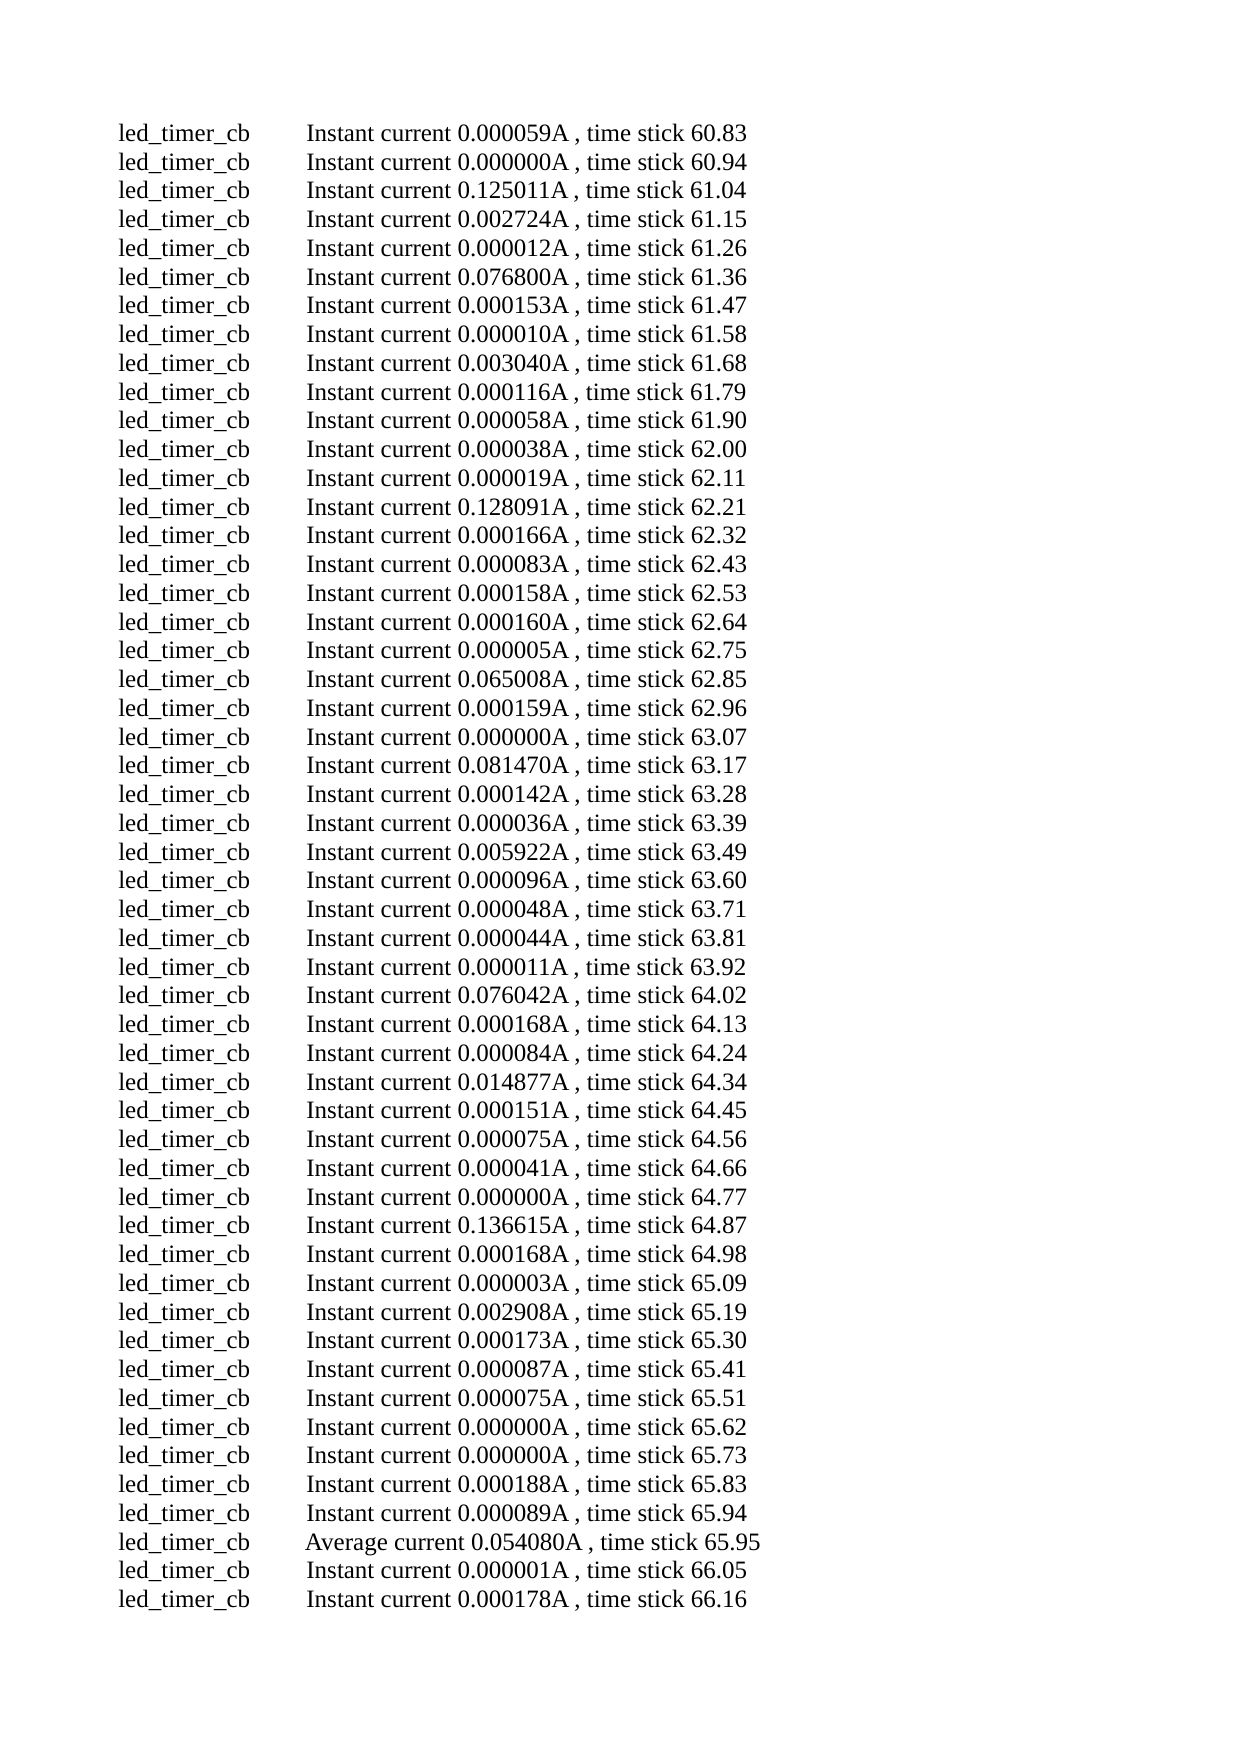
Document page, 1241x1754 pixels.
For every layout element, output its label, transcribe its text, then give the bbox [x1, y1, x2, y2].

text led_timer_cb Instant current 0.136615A , time stick 64.87 [118, 1211, 1122, 1239]
text led_timer_cb Instant current 0.000000A , time stick 65.62 [118, 1412, 1122, 1441]
text led_timer_cb Instant current 0.000011A , time stick 63.92 [118, 952, 1122, 981]
text led_timer_cb Average current 0.054080A , time stick 65.95 [118, 1527, 1122, 1556]
text led_timer_cb Instant current 0.000084A , time stick 64.24 [118, 1038, 1122, 1067]
text led_timer_cb Instant current 0.081470A , time stick 63.17 [118, 751, 1122, 779]
text led_timer_cb Instant current 0.000019A , time stick 62.11 [118, 463, 1122, 492]
text led_timer_cb Instant current 0.000089A , time stick 65.94 [118, 1498, 1122, 1527]
text led_timer_cb Instant current 0.000005A , time stick 62.75 [118, 636, 1122, 664]
text led_timer_cb Instant current 0.000000A , time stick 64.77 [118, 1182, 1122, 1211]
text led_timer_cb Instant current 0.000188A , time stick 65.83 [118, 1469, 1122, 1498]
text led_timer_cb Instant current 0.000041A , time stick 64.66 [118, 1153, 1122, 1182]
text led_timer_cb Instant current 0.065008A , time stick 62.85 [118, 664, 1122, 693]
text led_timer_cb Instant current 0.000000A , time stick 63.07 [118, 722, 1122, 751]
text led_timer_cb Instant current 0.000168A , time stick 64.98 [118, 1239, 1122, 1268]
text led_timer_cb Instant current 0.076800A , time stick 61.36 [118, 262, 1122, 291]
text led_timer_cb Instant current 0.000087A , time stick 65.41 [118, 1354, 1122, 1383]
text led_timer_cb Instant current 0.000000A , time stick 65.73 [118, 1441, 1122, 1469]
text led_timer_cb Instant current 0.000083A , time stick 62.43 [118, 549, 1122, 578]
text led_timer_cb Instant current 0.128091A , time stick 62.21 [118, 492, 1122, 521]
text led_timer_cb Instant current 0.000036A , time stick 63.39 [118, 808, 1122, 837]
text led_timer_cb Instant current 0.000003A , time stick 65.09 [118, 1268, 1122, 1297]
text led_timer_cb Instant current 0.000116A , time stick 61.79 [118, 377, 1122, 406]
text led_timer_cb Instant current 0.000059A , time stick 60.83 [118, 118, 1122, 147]
text led_timer_cb Instant current 0.000158A , time stick 62.53 [118, 578, 1122, 607]
text led_timer_cb Instant current 0.003040A , time stick 61.68 [118, 348, 1122, 377]
text led_timer_cb Instant current 0.000159A , time stick 62.96 [118, 693, 1122, 722]
text led_timer_cb Instant current 0.005922A , time stick 63.49 [118, 837, 1122, 866]
text led_timer_cb Instant current 0.000038A , time stick 62.00 [118, 434, 1122, 463]
text led_timer_cb Instant current 0.000178A , time stick 66.16 [118, 1584, 1122, 1613]
text led_timer_cb Instant current 0.000010A , time stick 61.58 [118, 319, 1122, 348]
text led_timer_cb Instant current 0.000151A , time stick 64.45 [118, 1096, 1122, 1124]
text led_timer_cb Instant current 0.000075A , time stick 64.56 [118, 1124, 1122, 1153]
text led_timer_cb Instant current 0.014877A , time stick 64.34 [118, 1067, 1122, 1096]
text led_timer_cb Instant current 0.002908A , time stick 65.19 [118, 1297, 1122, 1326]
text led_timer_cb Instant current 0.000001A , time stick 66.05 [118, 1556, 1122, 1584]
text led_timer_cb Instant current 0.000168A , time stick 64.13 [118, 1009, 1122, 1038]
text led_timer_cb Instant current 0.000173A , time stick 65.30 [118, 1326, 1122, 1354]
text led_timer_cb Instant current 0.000153A , time stick 61.47 [118, 291, 1122, 319]
text led_timer_cb Instant current 0.000075A , time stick 65.51 [118, 1383, 1122, 1412]
text led_timer_cb Instant current 0.000044A , time stick 63.81 [118, 923, 1122, 952]
text led_timer_cb Instant current 0.000012A , time stick 61.26 [118, 233, 1122, 262]
text led_timer_cb Instant current 0.000048A , time stick 63.71 [118, 894, 1122, 923]
text led_timer_cb Instant current 0.002724A , time stick 61.15 [118, 204, 1122, 233]
text led_timer_cb Instant current 0.125011A , time stick 61.04 [118, 176, 1122, 204]
text led_timer_cb Instant current 0.076042A , time stick 64.02 [118, 981, 1122, 1009]
text led_timer_cb Instant current 0.000166A , time stick 62.32 [118, 521, 1122, 549]
text led_timer_cb Instant current 0.000096A , time stick 63.60 [118, 866, 1122, 894]
text led_timer_cb Instant current 0.000142A , time stick 63.28 [118, 779, 1122, 808]
text led_timer_cb Instant current 0.000058A , time stick 61.90 [118, 406, 1122, 434]
text led_timer_cb Instant current 0.000160A , time stick 62.64 [118, 607, 1122, 636]
text led_timer_cb Instant current 0.000000A , time stick 60.94 [118, 147, 1122, 176]
